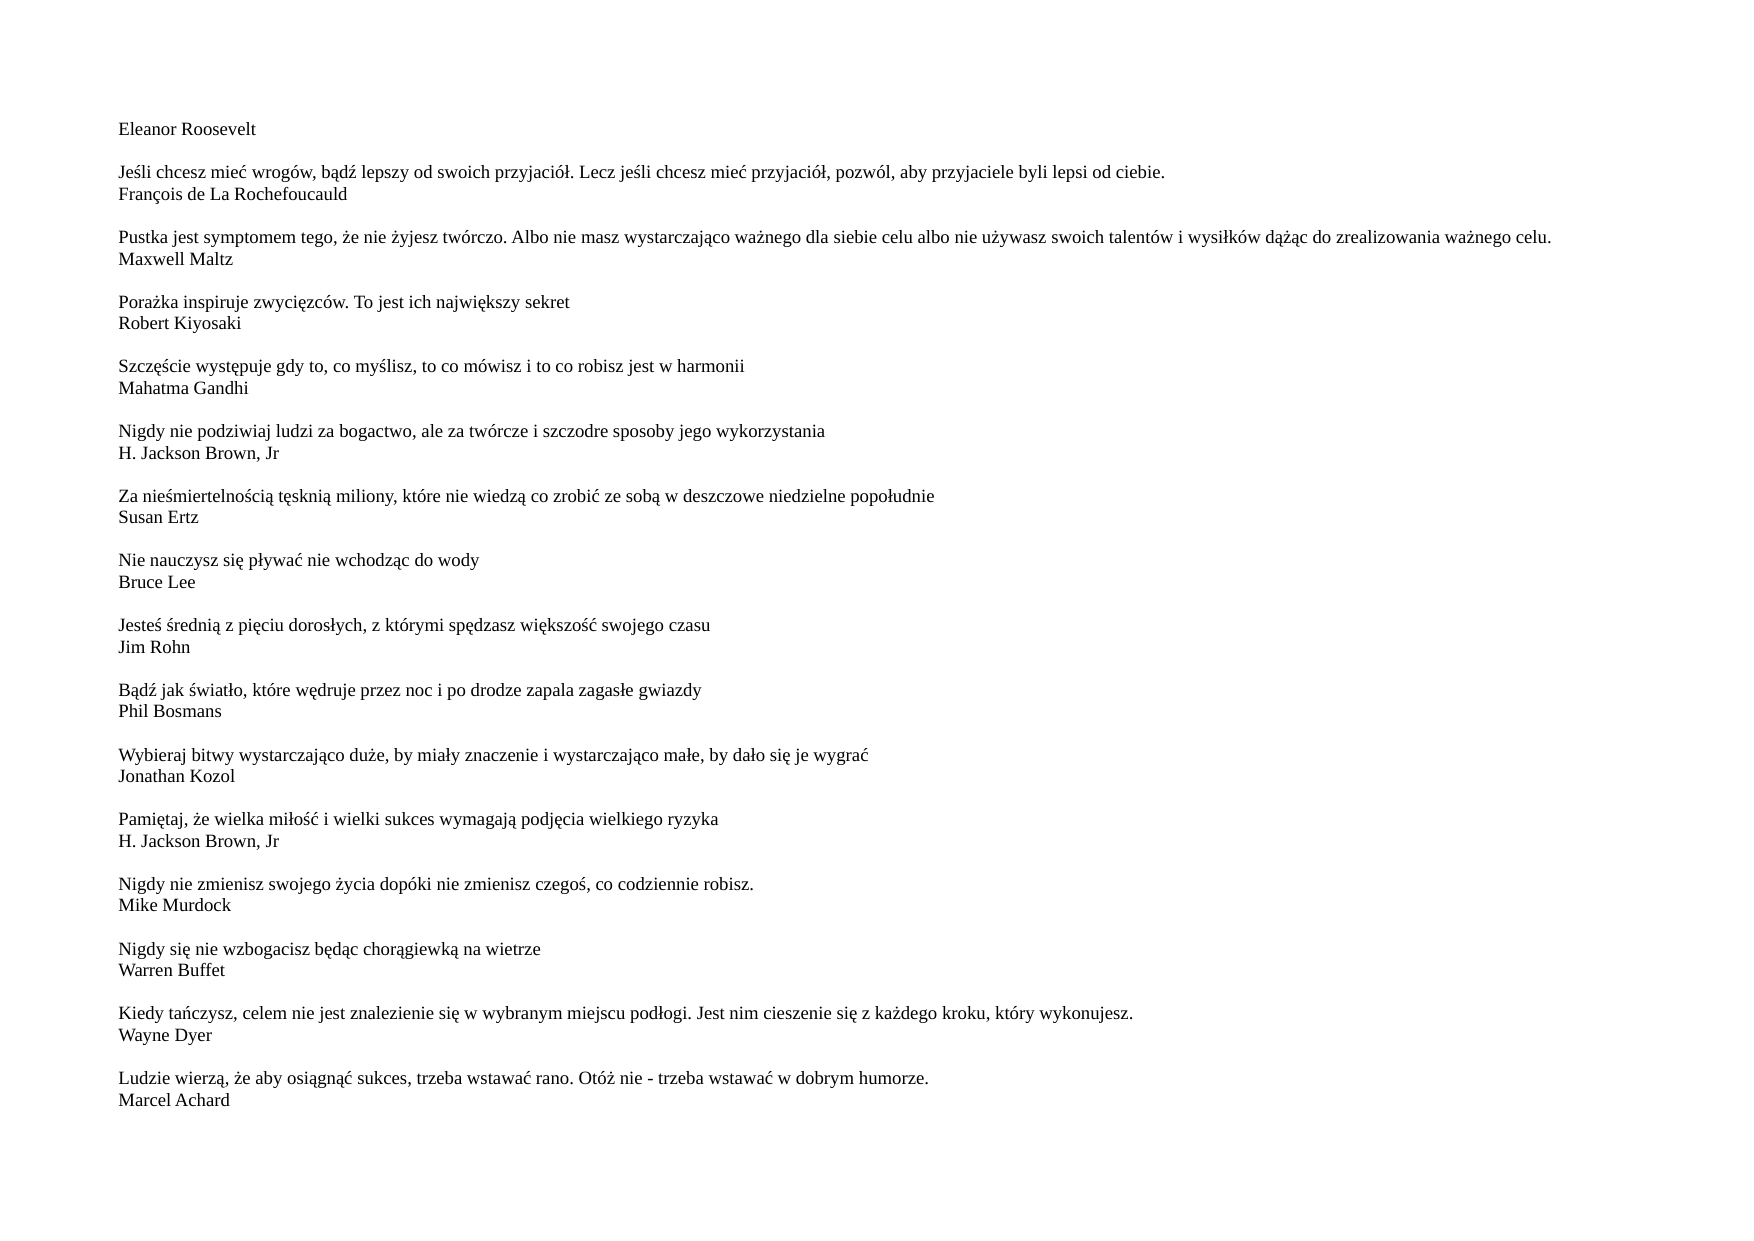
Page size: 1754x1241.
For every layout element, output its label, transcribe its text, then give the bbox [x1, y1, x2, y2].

text François de La Rochefoucauld [118, 183, 1636, 204]
text Jim Rohn [118, 636, 1636, 657]
text Bądź jak światło, które wędruje przez noc i po drodze zapala zagasłe gwiazdy [118, 679, 1636, 700]
text Jesteś średnią z pięciu dorosłych, z którymi spędzasz większość swojego czasu [118, 614, 1636, 636]
text Nie nauczysz się pływać nie wchodząc do wody [118, 549, 1636, 571]
text Robert Kiyosaki [118, 312, 1636, 334]
text Nigdy nie zmienisz swojego życia dopóki nie zmienisz czegoś, co codziennie robisz. [118, 873, 1636, 894]
text Warren Buffet [118, 959, 1636, 981]
text Mike Murdock [118, 894, 1636, 916]
text Ludzie wierzą, że aby osiągnąć sukces, trzeba wstawać rano. Otóż nie - trzeba wstawać w dobrym humorze. [118, 1067, 1636, 1088]
text Marcel Achard [118, 1088, 1636, 1110]
text Porażka inspiruje zwycięzców. To jest ich największy sekret [118, 291, 1636, 312]
text Eleanor Roosevelt [118, 118, 1636, 140]
text Wayne Dyer [118, 1024, 1636, 1045]
text Mahatma Gandhi [118, 377, 1636, 398]
text Nigdy się nie wzbogacisz będąc chorągiewką na wietrze [118, 937, 1636, 959]
text H. Jackson Brown, Jr [118, 830, 1636, 851]
text Susan Ertz [118, 506, 1636, 528]
text H. Jackson Brown, Jr [118, 442, 1636, 463]
text Szczęście występuje gdy to, co myślisz, to co mówisz i to co robisz jest w harmonii [118, 355, 1636, 377]
text Phil Bosmans [118, 700, 1636, 722]
text Pamiętaj, że wielka miłość i wielki sukces wymagają podjęcia wielkiego ryzyka [118, 808, 1636, 830]
text Kiedy tańczysz, celem nie jest znalezienie się w wybranym miejscu podłogi. Jest nim cieszenie się z każdego kroku, który wykonujesz. [118, 1002, 1636, 1024]
text Wybieraj bitwy wystarczająco duże, by miały znaczenie i wystarczająco małe, by dało się je wygrać [118, 743, 1636, 765]
text Pustka jest symptomem tego, że nie żyjesz twórczo. Albo nie masz wystarczająco ważnego dla siebie celu albo nie używasz swoich talentów i wysiłków dążąc do zrealizowania ważnego celu. [118, 226, 1636, 247]
text Maxwell Maltz [118, 247, 1636, 269]
text Jonathan Kozol [118, 765, 1636, 787]
text Bruce Lee [118, 571, 1636, 592]
text Za nieśmiertelnością tęsknią miliony, które nie wiedzą co zrobić ze sobą w deszczowe niedzielne popołudnie [118, 485, 1636, 506]
text Nigdy nie podziwiaj ludzi za bogactwo, ale za twórcze i szczodre sposoby jego wykorzystania [118, 420, 1636, 442]
text Jeśli chcesz mieć wrogów, bądź lepszy od swoich przyjaciół. Lecz jeśli chcesz mieć przyjaciół, pozwól, aby przyjaciele byli lepsi od ciebie. [118, 161, 1636, 183]
